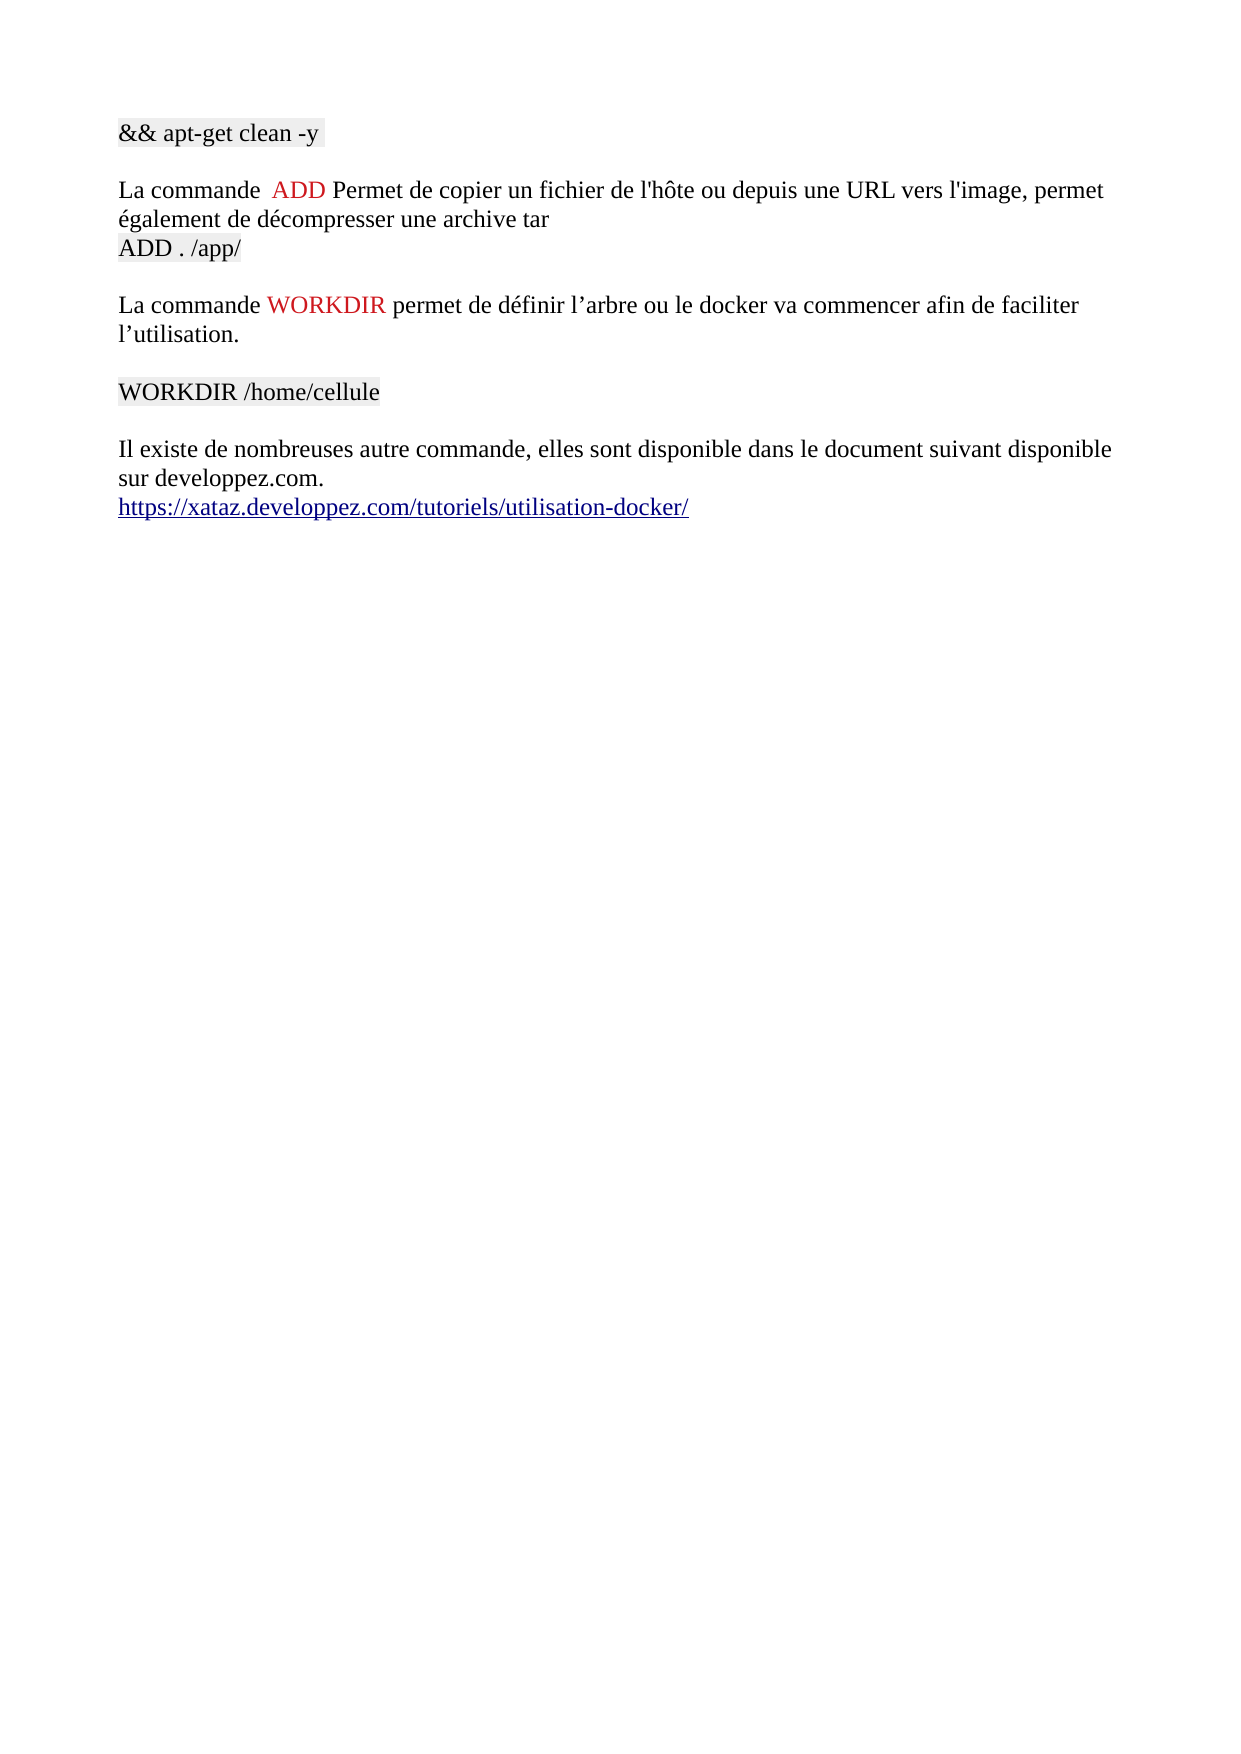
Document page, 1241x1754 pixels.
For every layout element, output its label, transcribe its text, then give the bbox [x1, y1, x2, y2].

text WORKDIR /home/cellule [118, 377, 1122, 406]
text https://xataz.developpez.com/tutoriels/utilisation-docker/ [118, 492, 1122, 521]
text ADD . /app/ [118, 233, 1122, 262]
text Il existe de nombreuses autre commande, elles sont disponible dans le document suivant disponible sur developpez.com. [118, 434, 1122, 492]
text La commande ADD Permet de copier un fichier de l'hôte ou depuis une URL vers l'image, permet également de décompresser une archive tar [118, 176, 1122, 233]
text && apt-get clean -y [118, 118, 1122, 147]
text La commande WORKDIR permet de définir l’arbre ou le docker va commencer afin de faciliter l’utilisation. [118, 291, 1122, 348]
